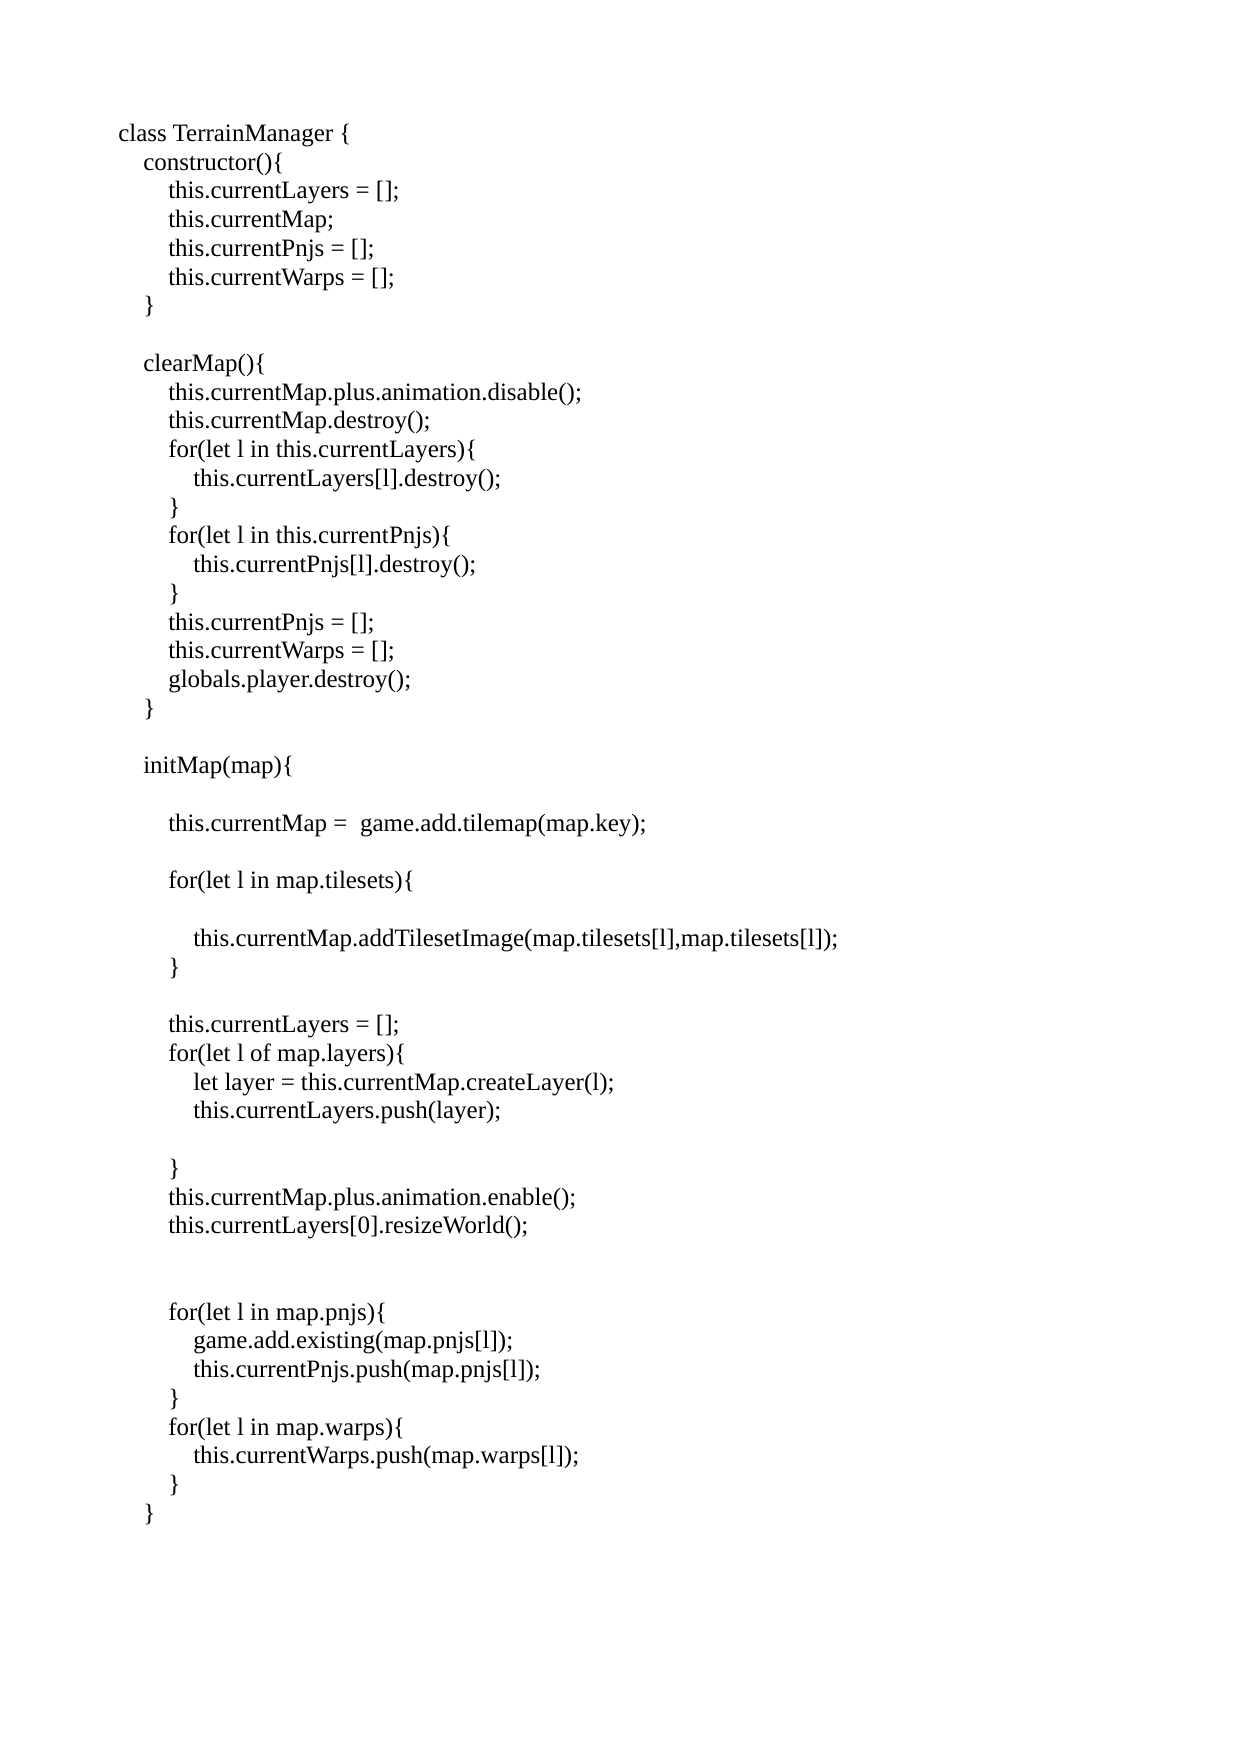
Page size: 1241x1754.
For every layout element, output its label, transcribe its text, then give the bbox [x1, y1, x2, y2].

text } [118, 291, 1122, 319]
text } [118, 492, 1122, 521]
text initMap(map){ [118, 751, 1122, 779]
text for(let l in this.currentLayers){ [118, 434, 1122, 463]
text this.currentMap.addTilesetImage(map.tilesets[l],map.tilesets[l]); [118, 923, 1122, 952]
text globals.player.destroy(); [118, 664, 1122, 693]
text this.currentLayers.push(layer); [118, 1096, 1122, 1124]
text clearMap(){ [118, 348, 1122, 377]
text this.currentPnjs = []; [118, 607, 1122, 636]
text this.currentMap = game.add.tilemap(map.key); [118, 808, 1122, 837]
text } [118, 693, 1122, 722]
text } [118, 952, 1122, 981]
text for(let l in this.currentPnjs){ [118, 521, 1122, 549]
text } [118, 1498, 1122, 1527]
text for(let l of map.layers){ [118, 1038, 1122, 1067]
text } [118, 1383, 1122, 1412]
text class TerrainManager { [118, 118, 1122, 147]
text this.currentWarps = []; [118, 262, 1122, 291]
text for(let l in map.warps){ [118, 1412, 1122, 1441]
text } [118, 578, 1122, 607]
text this.currentMap; [118, 204, 1122, 233]
text for(let l in map.pnjs){ [118, 1297, 1122, 1326]
text this.currentMap.plus.animation.enable(); [118, 1182, 1122, 1211]
text this.currentWarps = []; [118, 636, 1122, 664]
text let layer = this.currentMap.createLayer(l); [118, 1067, 1122, 1096]
text this.currentLayers = []; [118, 176, 1122, 204]
text game.add.existing(map.pnjs[l]); [118, 1326, 1122, 1354]
text this.currentPnjs.push(map.pnjs[l]); [118, 1354, 1122, 1383]
text this.currentMap.plus.animation.disable(); [118, 377, 1122, 406]
text constructor(){ [118, 147, 1122, 176]
text this.currentLayers = []; [118, 1009, 1122, 1038]
text this.currentWarps.push(map.warps[l]); [118, 1441, 1122, 1469]
text } [118, 1153, 1122, 1182]
text } [118, 1469, 1122, 1498]
text this.currentPnjs[l].destroy(); [118, 549, 1122, 578]
text this.currentLayers[0].resizeWorld(); [118, 1211, 1122, 1239]
text this.currentMap.destroy(); [118, 406, 1122, 434]
text for(let l in map.tilesets){ [118, 866, 1122, 894]
text this.currentLayers[l].destroy(); [118, 463, 1122, 492]
text this.currentPnjs = []; [118, 233, 1122, 262]
